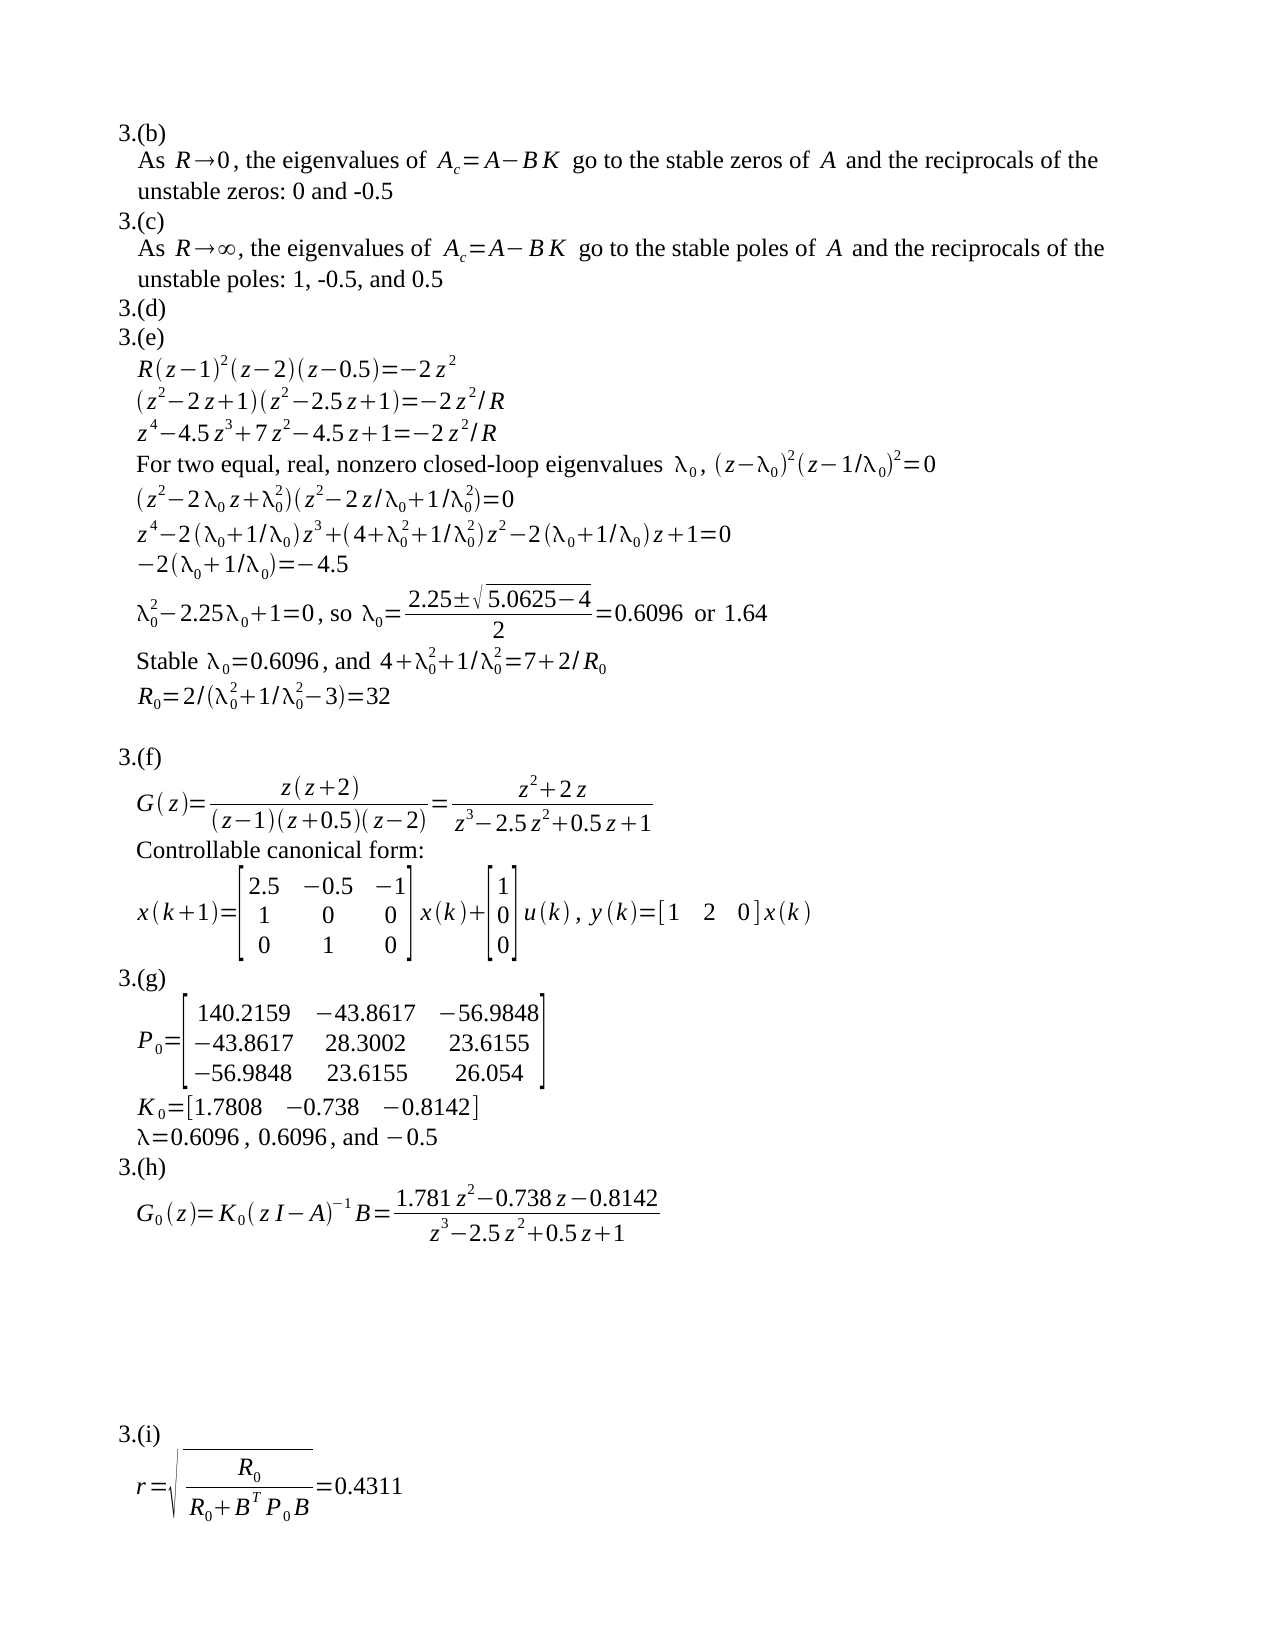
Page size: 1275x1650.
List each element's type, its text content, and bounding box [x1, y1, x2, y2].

text 3.(b) [118, 118, 1157, 147]
text 3.(e) [118, 322, 1157, 351]
text 3.(d) [118, 293, 1157, 322]
text 3.(c) [118, 206, 1157, 234]
text 3.(g) [118, 963, 1157, 992]
text 3.(i) [118, 1419, 1157, 1448]
text 3.(f) [118, 742, 1157, 771]
text 3.(h) [118, 1152, 1157, 1180]
